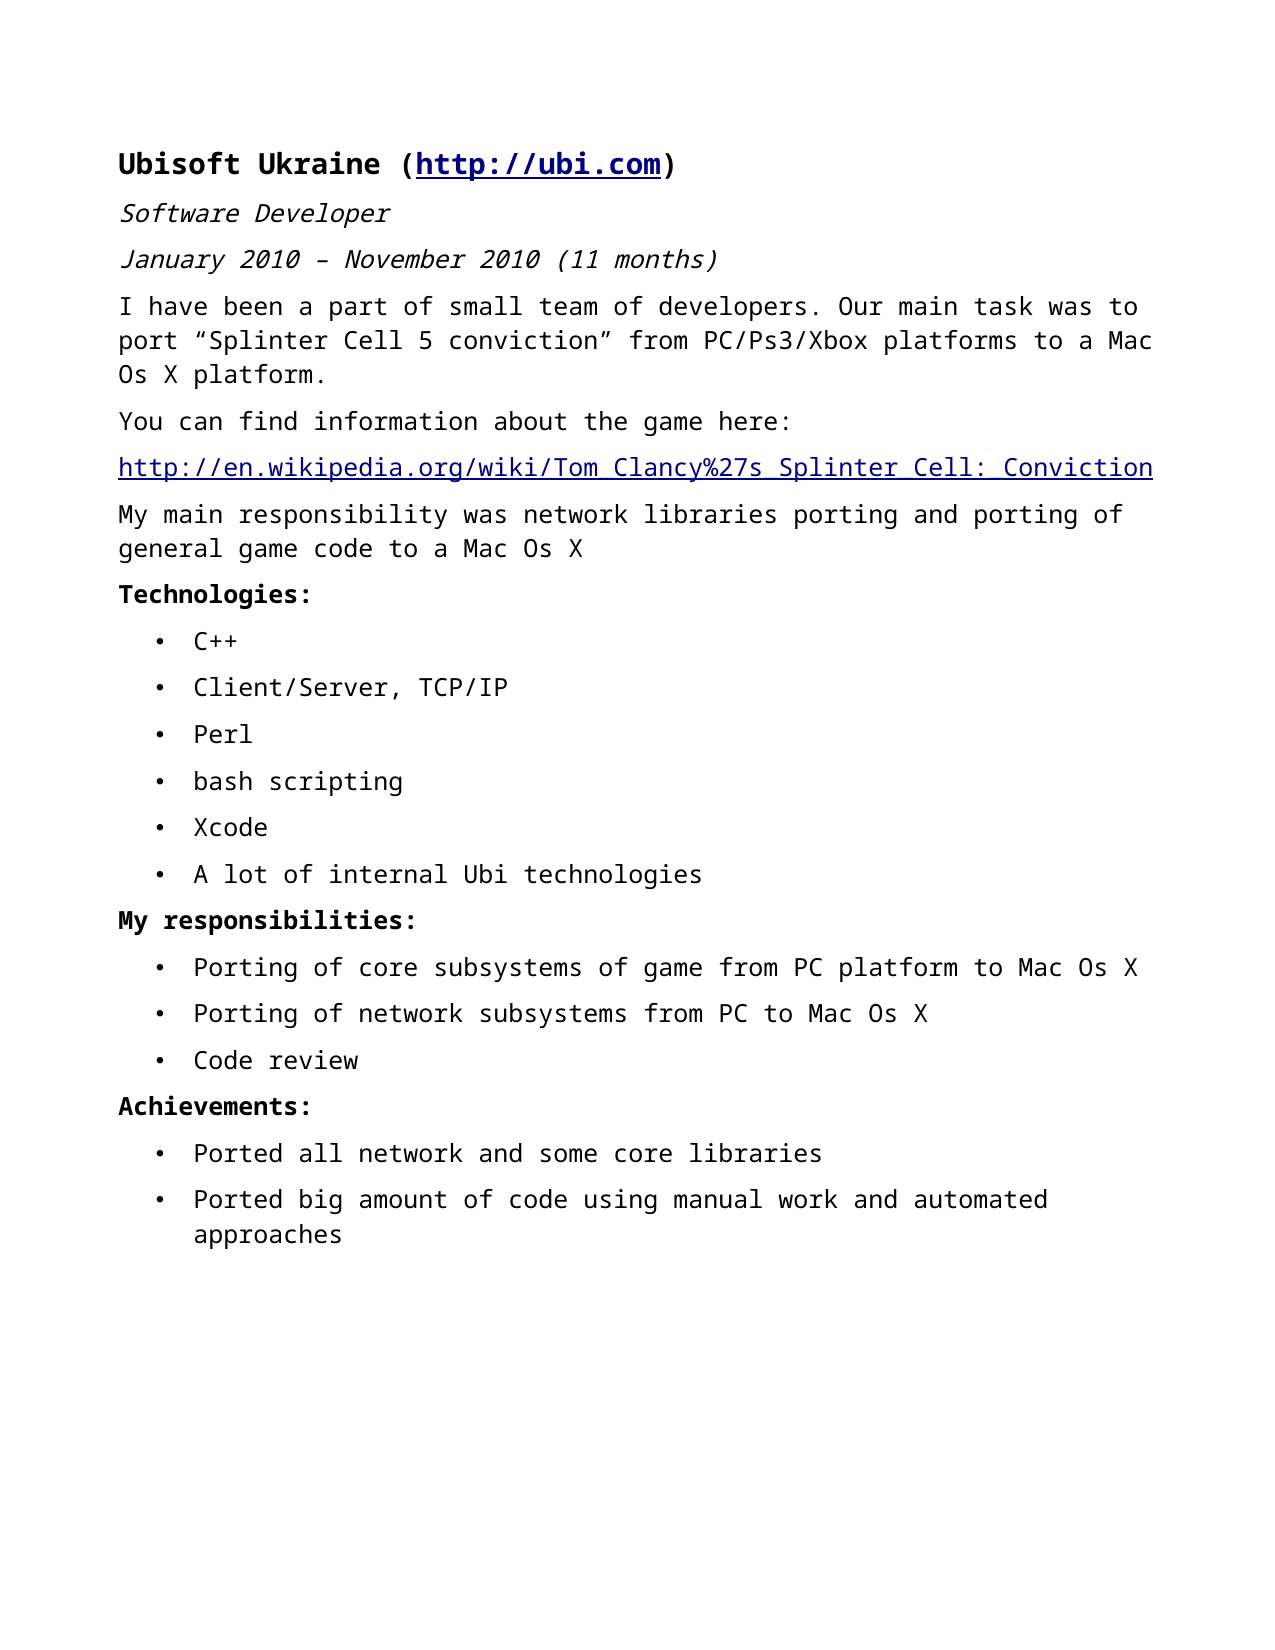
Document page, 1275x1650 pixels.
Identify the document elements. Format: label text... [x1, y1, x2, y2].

list Ported all network and some core libraries [156, 1136, 1157, 1170]
list Porting of network subsystems from PC to Mac Os X [156, 996, 1157, 1030]
text I have been a part of small team of developers. Our main task was to port “Splinter Cell 5 conviction” from PC/Ps3/Xbox platforms to a Mac Os X platform. [118, 288, 1157, 391]
list Xcode [156, 810, 1157, 844]
text You can find information about the game here: [118, 403, 1157, 437]
text Achievements: [118, 1089, 1157, 1123]
list Code review [156, 1042, 1157, 1077]
text January 2010 – November 2010 (11 months) [118, 242, 1157, 276]
list A lot of internal Ubi technologies [156, 856, 1157, 890]
list Perl [156, 717, 1157, 751]
list Porting of core subsystems of game from PC platform to Mac Os X [156, 949, 1157, 983]
text Software Developer [118, 195, 1157, 229]
list bash scripting [156, 763, 1157, 797]
text Technologies: [118, 577, 1157, 611]
text My responsibilities: [118, 903, 1157, 937]
list C++ [156, 623, 1157, 657]
subtitle Ubisoft Ukraine (http://ubi.com) [118, 143, 1157, 183]
list Client/Server, TCP/IP [156, 670, 1157, 704]
text http://en.wikipedia.org/wiki/Tom_Clancy%27s_Splinter_Cell:_Conviction [118, 450, 1157, 484]
text My main responsibility was network libraries porting and porting of general game code to a Mac Os X [118, 496, 1157, 564]
list Ported big amount of code using manual work and automated approaches [156, 1182, 1157, 1250]
